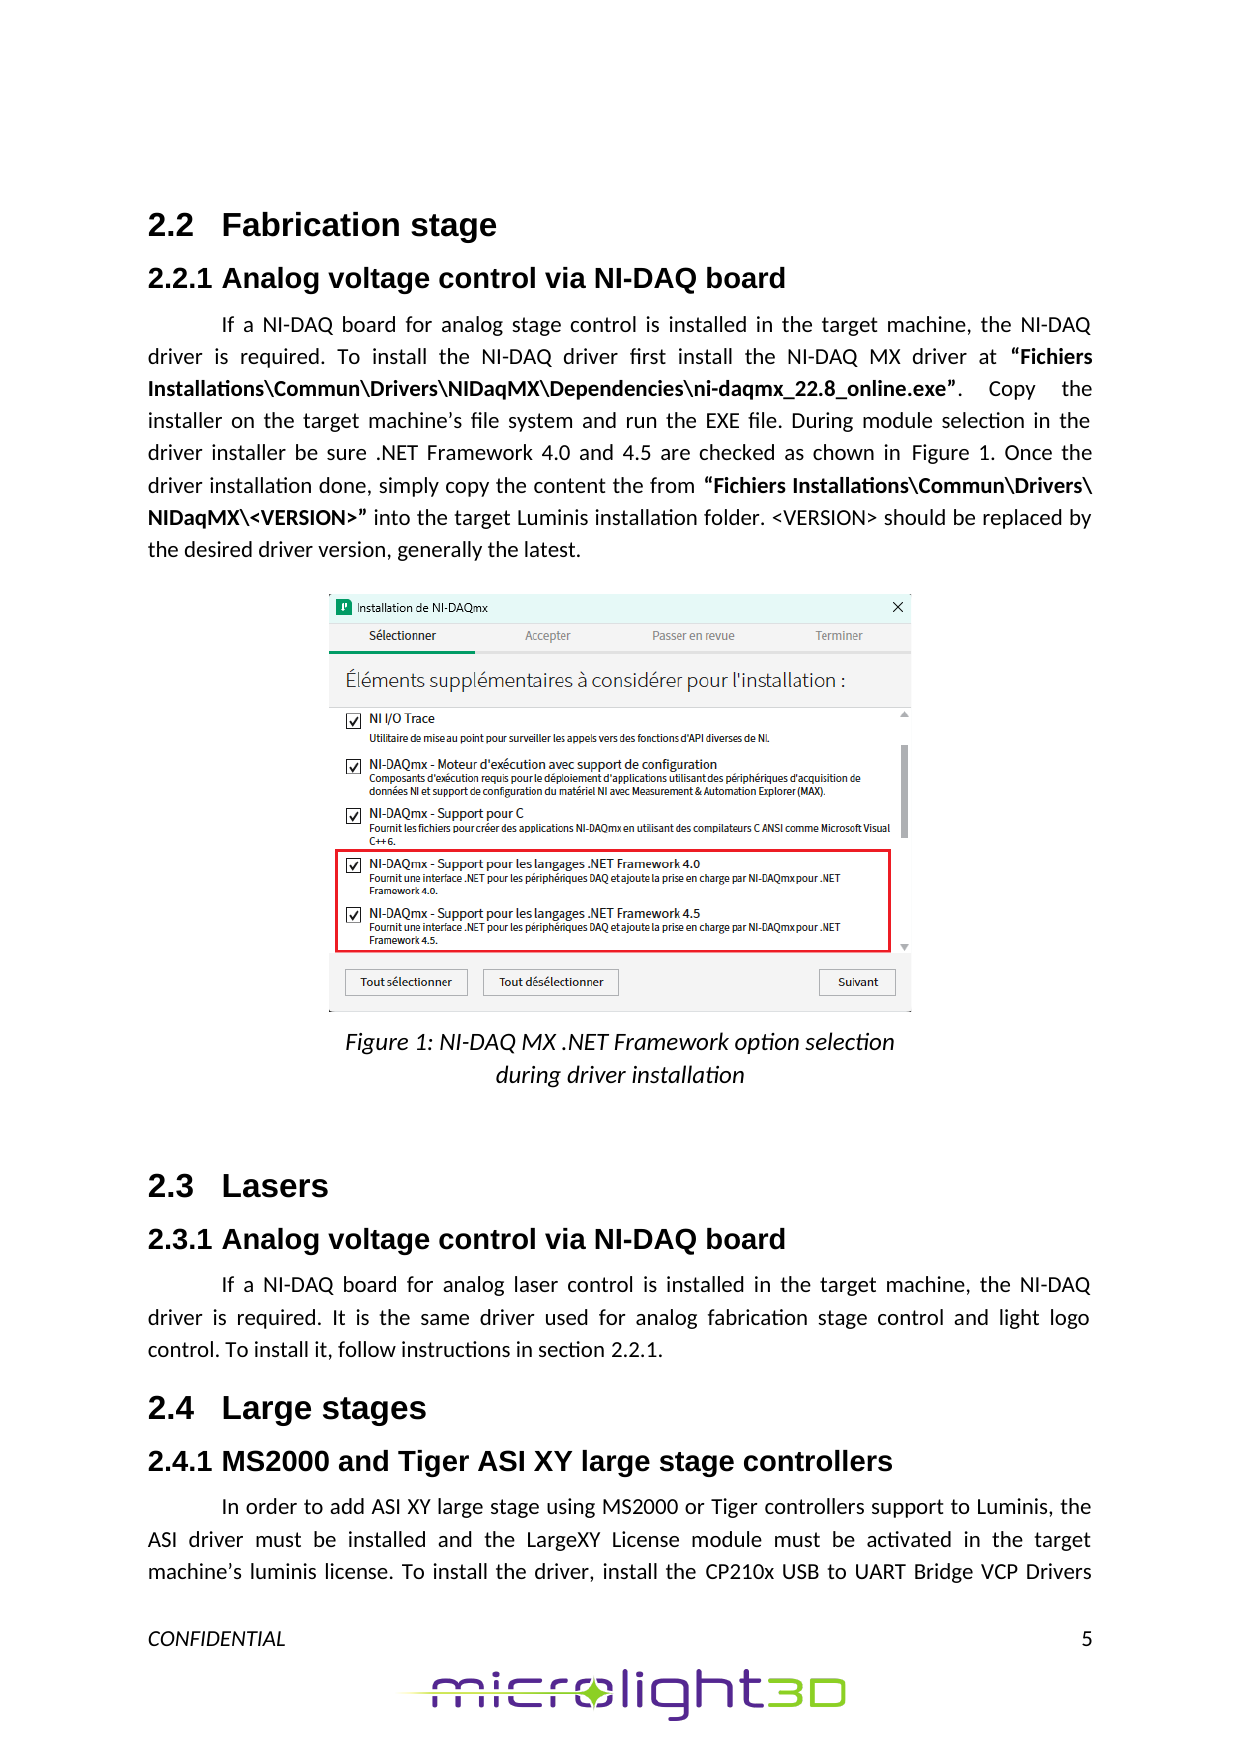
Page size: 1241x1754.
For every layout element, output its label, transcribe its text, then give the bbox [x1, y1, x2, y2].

subtitle MS2000 and Tiger ASI XY large stage controllers [148, 1444, 1093, 1477]
subtitle Analog voltage control via NI-DAQ board [148, 261, 1093, 295]
text If a NI-DAQ board for analog stage control is installed in the target machine, the NI-DAQ driver is required. To install the NI-DAQ driver first install the NI-DAQ MX driver at “Fichiers Installations\Commun\Drivers\NIDaqMX\Dependencies\ni-daqmx_22.8_online.exe”. Copy the installer on the target machine’s file system and run the EXE file. During module selection in the driver installer be sure .NET Framework 4.0 and 4.5 are checked as chown in Figure 1. Once the driver installation done, simply copy the content the from “Fichiers Installations\Commun\Drivers\NIDaqMX\<VERSION>” into the target Luminis installation folder. <VERSION> should be replaced by the desired driver version, generally the latest. [148, 310, 1093, 563]
text Figure 1: NI-DAQ MX .NET Framework option selection during driver installation [329, 1012, 911, 1090]
subtitle Large stages [148, 1388, 1093, 1426]
subtitle Fabrication stage [148, 205, 1093, 243]
subtitle Analog voltage control via NI-DAQ board [148, 1222, 1093, 1255]
text If a NI-DAQ board for analog laser control is installed in the target machine, the NI-DAQ driver is required. It is the same driver used for analog fabrication stage control and light logo control. To install it, follow instructions in section 2.2.1. [148, 1270, 1093, 1363]
picture [329, 594, 912, 1012]
subtitle Lasers [148, 1166, 1093, 1204]
text In order to add ASI XY large stage using MS2000 or Tiger controllers support to Luminis, the ASI driver must be installed and the LargeXY License module must be activated in the target machine’s luminis license. To install the driver, install the CP210x USB to UART Bridge VCP Drivers [148, 1492, 1093, 1585]
picture [394, 1669, 846, 1721]
